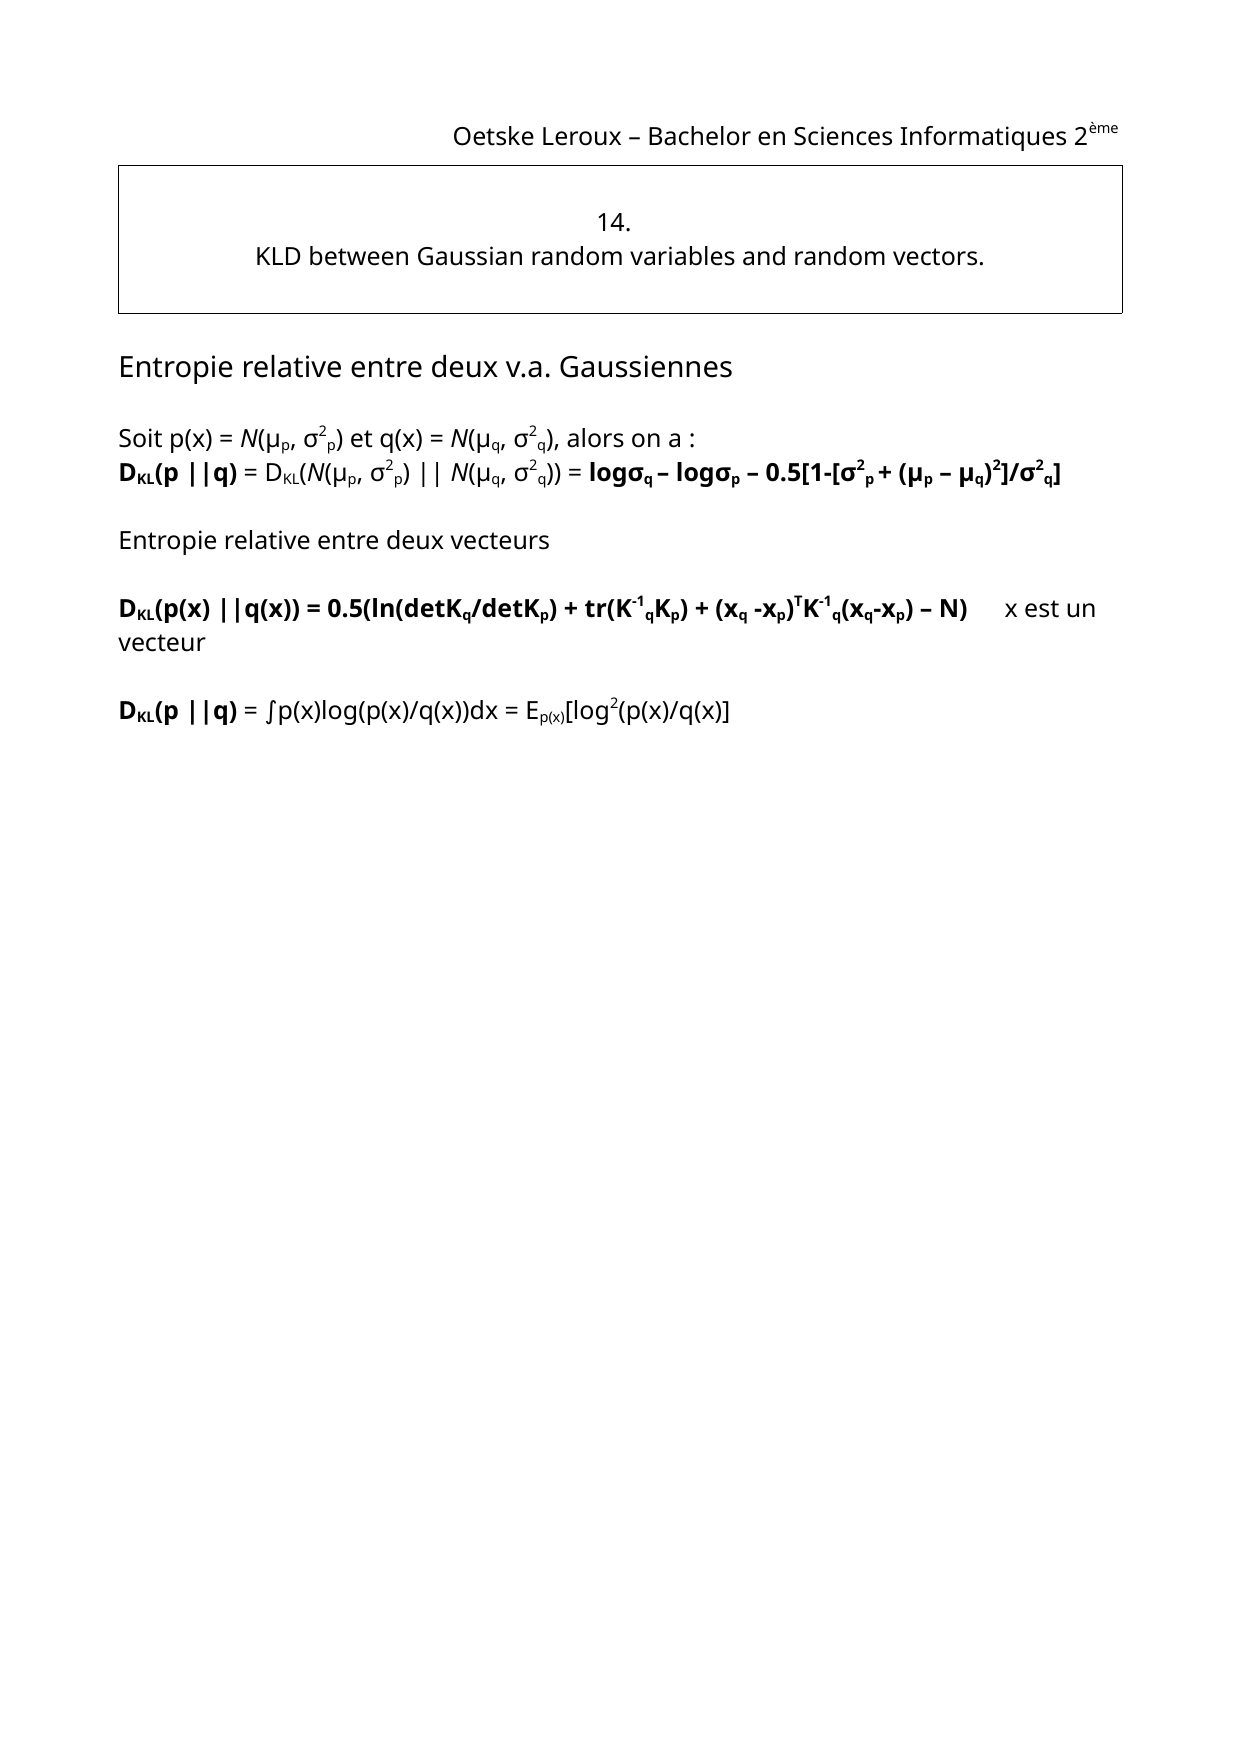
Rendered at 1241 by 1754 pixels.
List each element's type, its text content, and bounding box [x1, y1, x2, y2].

text Entropie relative entre deux v.a. Gaussiennes [118, 347, 1122, 386]
text Soit p(x) = N(μp, σ2p) et q(x) = N(μq, σ2q), alors on a : [118, 420, 1122, 454]
text Entropie relative entre deux vecteurs [118, 523, 1122, 557]
text DKL(p ||q) = ∫p(x)log(p(x)/q(x))dx = Ep(x)[log2(p(x)/q(x)] [118, 693, 1122, 727]
text Oetske Leroux – Bachelor en Sciences Informatiques 2ème [118, 118, 1122, 152]
table_header 14. KLD between Gaussian random variables and random vectors. [119, 166, 1122, 312]
text DKL(p ||q) = DKL(N(μp, σ2p) || N(μq, σ2q)) = logσq – logσp – 0.5[1-[σ2p + (μp – μq)2]/σ2q] [118, 454, 1122, 488]
text DKL(p(x) ||q(x)) = 0.5(ln(detKq/detKp) + tr(K-1qKp) + (xq -xp)TK-1q(xq-xp) – N) x est un vecteur [118, 591, 1122, 659]
